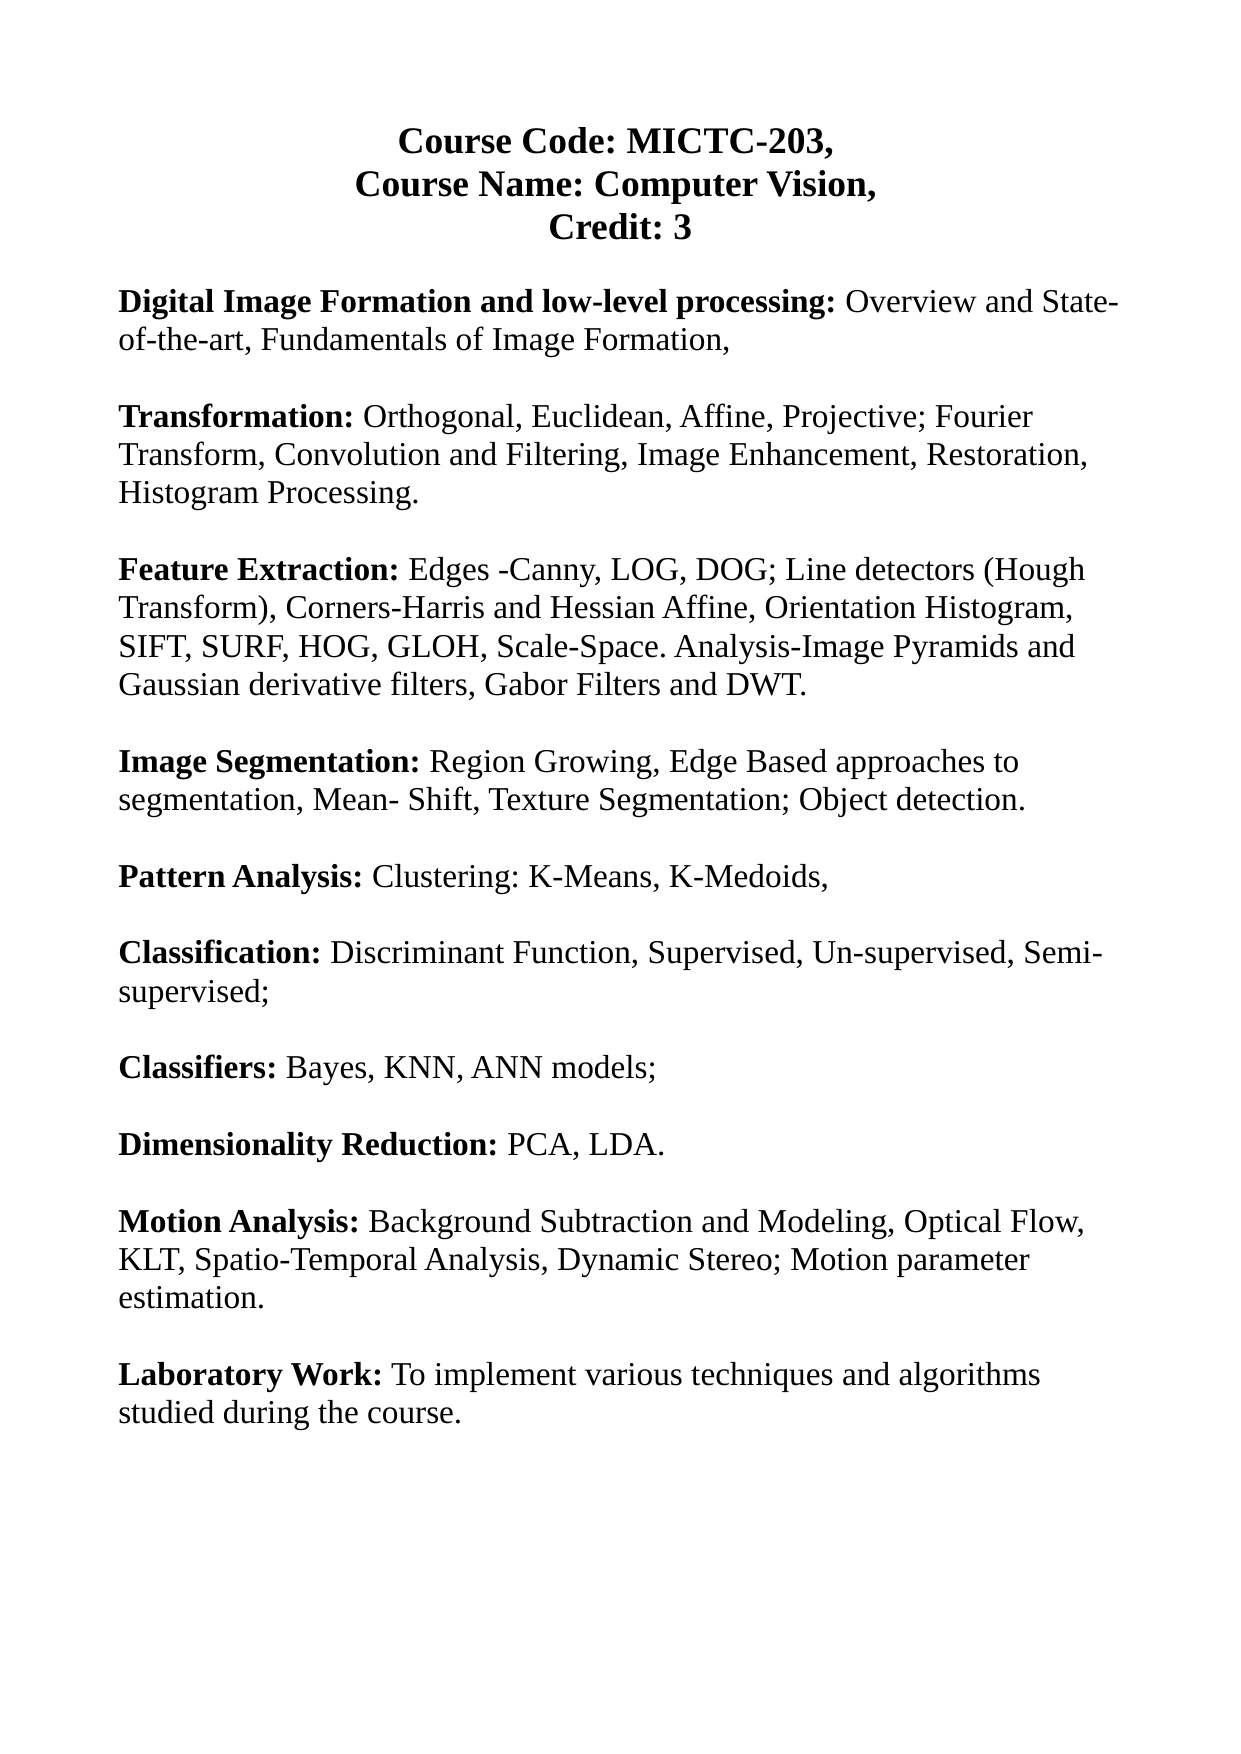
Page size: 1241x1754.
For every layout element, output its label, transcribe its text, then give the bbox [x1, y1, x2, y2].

text Transformation: Orthogonal, Euclidean, Affine, Projective; Fourier Transform, Convolution and Filtering, Image Enhancement, Restoration, Histogram Processing. [118, 396, 1122, 511]
text Feature Extraction: Edges -Canny, LOG, DOG; Line detectors (Hough Transform), Corners-Harris and Hessian Affine, Orientation Histogram, SIFT, SURF, HOG, GLOH, Scale-Space. Analysis-Image Pyramids and Gaussian derivative filters, Gabor Filters and DWT. [118, 549, 1122, 703]
text Motion Analysis: Background Subtraction and Modeling, Optical Flow, KLT, Spatio-Temporal Analysis, Dynamic Stereo; Motion parameter estimation. [118, 1201, 1122, 1316]
text Course Code: MICTC-203, [118, 118, 1122, 161]
text Image Segmentation: Region Growing, Edge Based approaches to segmentation, Mean- Shift, Texture Segmentation; Object detection. [118, 741, 1122, 818]
text Laboratory Work: To implement various techniques and algorithms studied during the course. [118, 1354, 1122, 1431]
text Digital Image Formation and low-level processing: Overview and State-of-the-art, Fundamentals of Image Formation, [118, 281, 1122, 358]
text Credit: 3 [118, 204, 1122, 247]
text Classification: Discriminant Function, Supervised, Un-supervised, Semi-supervised; [118, 933, 1122, 1009]
text Course Name: Computer Vision, [118, 161, 1122, 204]
text Pattern Analysis: Clustering: K-Means, K-Medoids, [118, 856, 1122, 894]
text Dimensionality Reduction: PCA, LDA. [118, 1124, 1122, 1163]
text Classifiers: Bayes, KNN, ANN models; [118, 1048, 1122, 1086]
